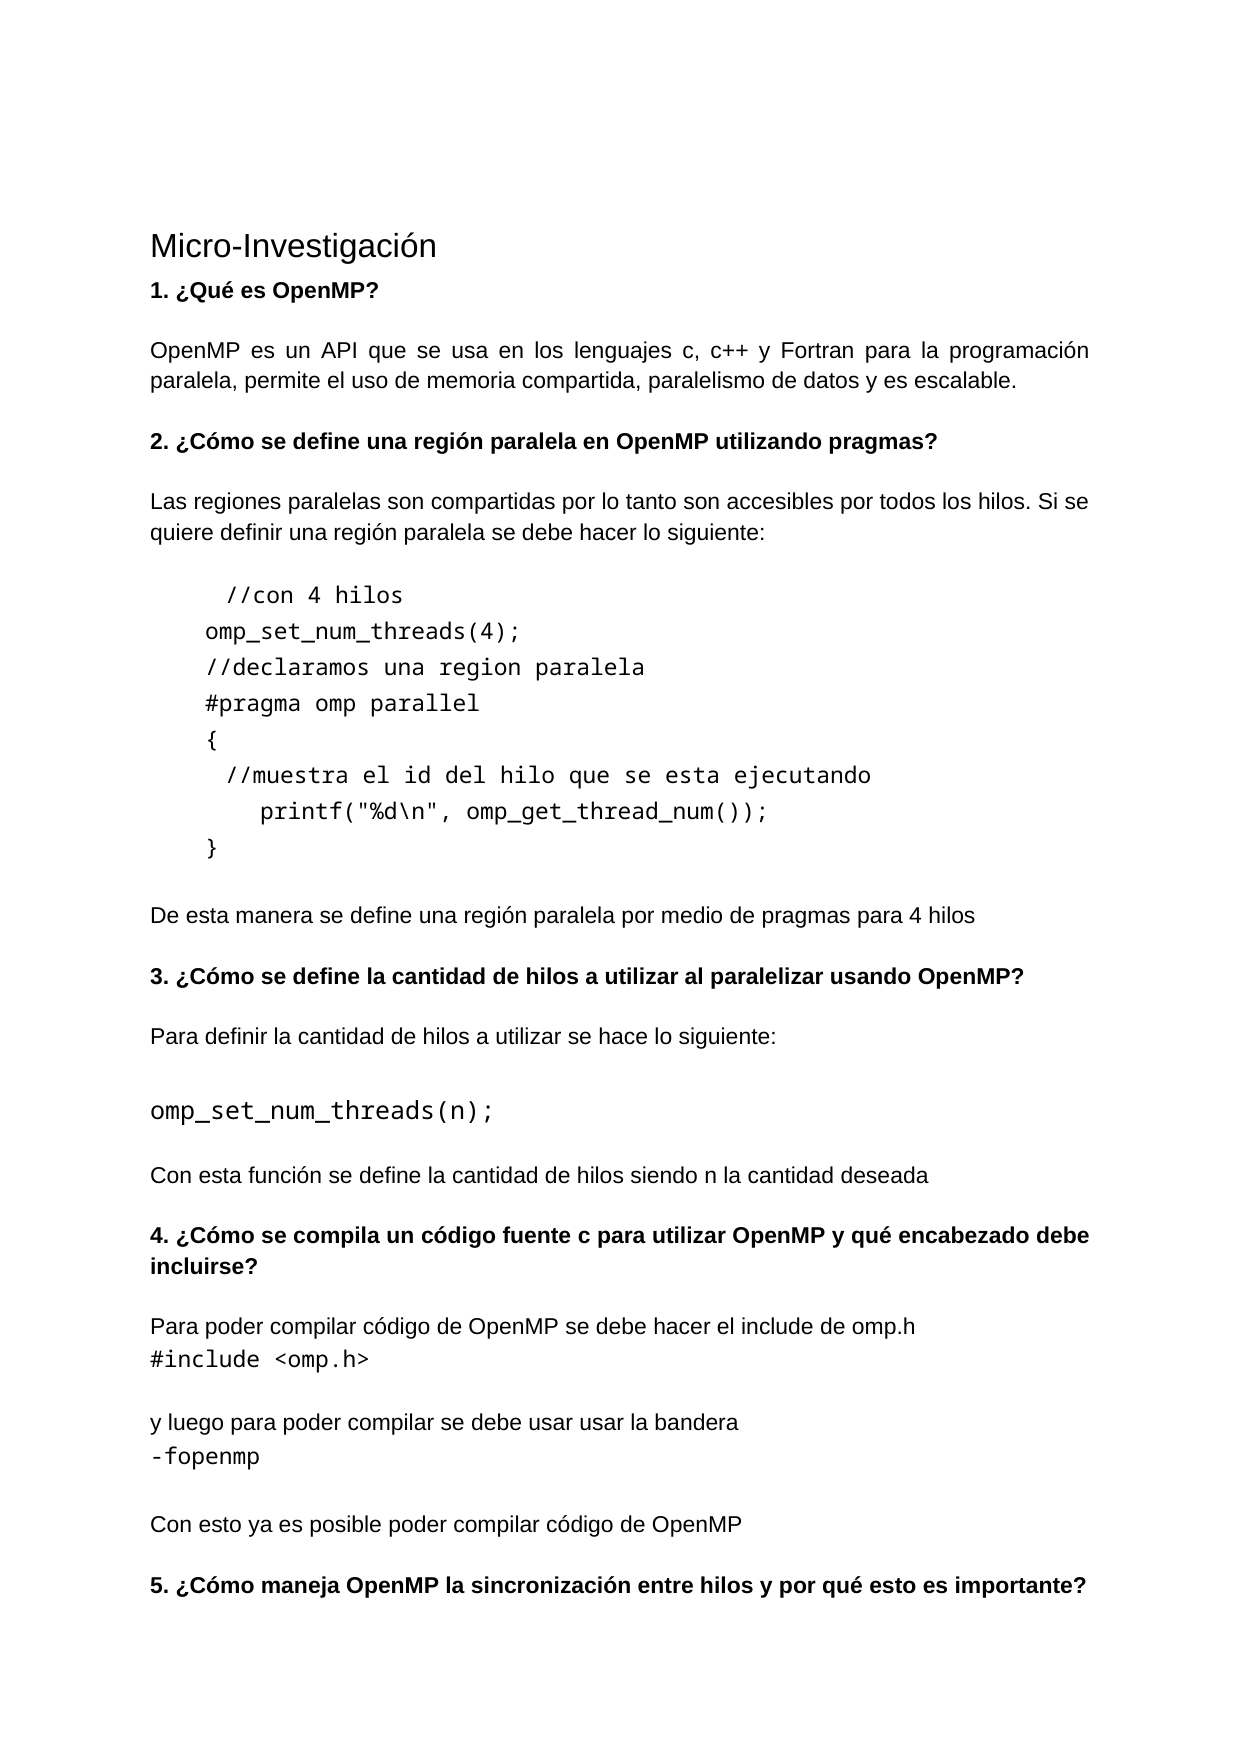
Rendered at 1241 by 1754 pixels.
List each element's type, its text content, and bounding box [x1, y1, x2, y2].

text Con esta función se define la cantidad de hilos siendo n la cantidad deseada [150, 1162, 1090, 1188]
text { [150, 723, 1090, 754]
text 3. ¿Cómo se define la cantidad de hilos a utilizar al paralelizar usando OpenMP? [150, 963, 1090, 989]
subtitle Micro-Investigación [150, 226, 1090, 264]
text //declaramos una region paralela [150, 651, 1090, 682]
text 2. ¿Cómo se define una región paralela en OpenMP utilizando pragmas? [150, 428, 1090, 454]
text De esta manera se define una región paralela por medio de pragmas para 4 hilos [150, 902, 1090, 929]
text //con 4 hilos [150, 579, 1090, 610]
text OpenMP es un API que se usa en los lenguajes c, c++ y Fortran para la programación paralela, permite el uso de memoria compartida, paralelismo de datos y es escalable. [150, 307, 1090, 394]
text omp_set_num_threads(n); [150, 1093, 1090, 1127]
text Para poder compilar código de OpenMP se debe hacer el include de omp.h [150, 1313, 1090, 1339]
text 5. ¿Cómo maneja OpenMP la sincronización entre hilos y por qué esto es importante? [150, 1572, 1090, 1598]
text -fopenmp [150, 1439, 1090, 1471]
text #include <omp.h> [150, 1343, 1090, 1374]
text omp_set_num_threads(4); [150, 615, 1090, 646]
text #pragma omp parallel [150, 687, 1090, 718]
text printf("%d\n", omp_get_thread_num()); [150, 794, 1090, 826]
text } [150, 831, 1090, 862]
text 1. ¿Qué es OpenMP? [150, 277, 1090, 303]
text Con esto ya es posible poder compilar código de OpenMP [150, 1511, 1090, 1538]
text y luego para poder compilar se debe usar usar la bandera [150, 1409, 1090, 1436]
text Para definir la cantidad de hilos a utilizar se hace lo siguiente: [150, 1023, 1090, 1049]
text //muestra el id del hilo que se esta ejecutando [150, 759, 1090, 790]
text Las regiones paralelas son compartidas por lo tanto son accesibles por todos los hilos. Si se quiere definir una región paralela se debe hacer lo siguiente: [150, 488, 1090, 545]
text 4. ¿Cómo se compila un código fuente c para utilizar OpenMP y qué encabezado debe incluirse? [150, 1222, 1090, 1279]
